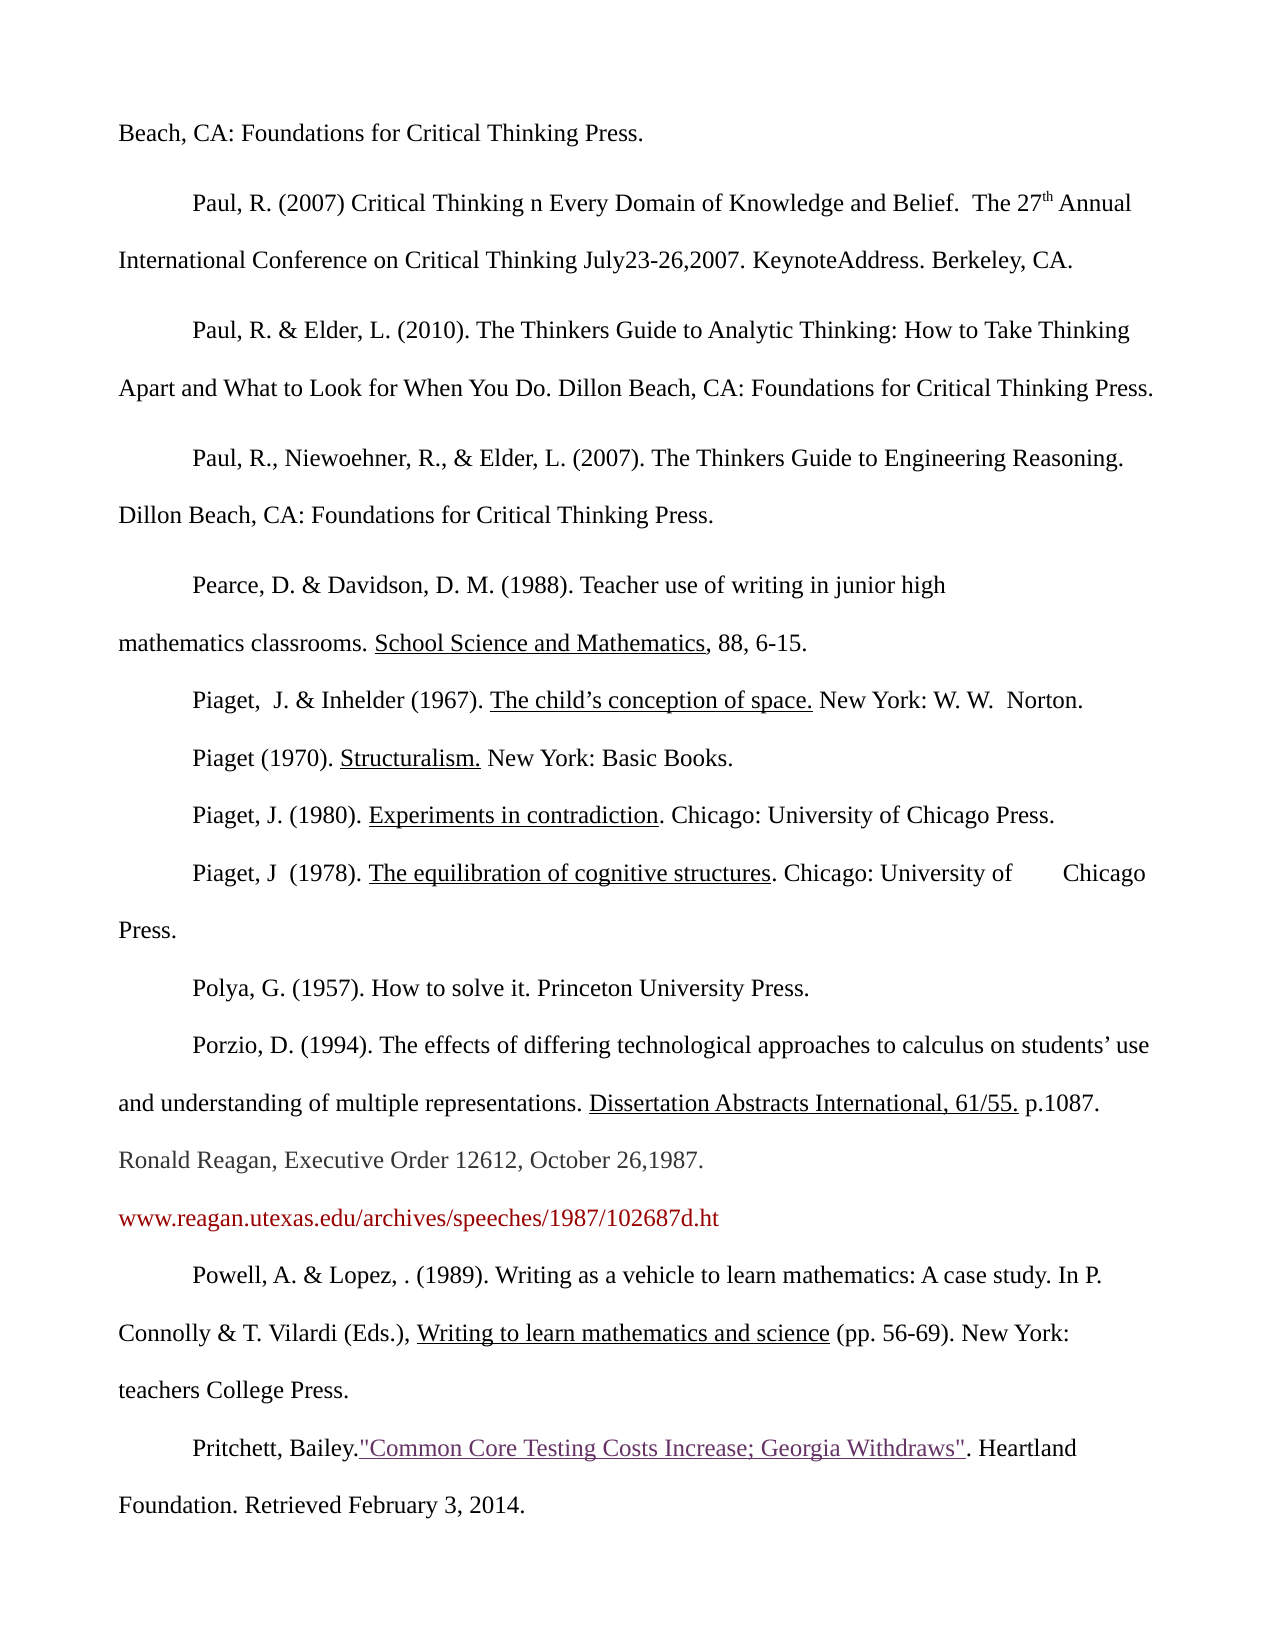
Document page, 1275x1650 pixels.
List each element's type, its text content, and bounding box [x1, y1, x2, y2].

text Powell, A. & Lopez, . (1989). Writing as a vehicle to learn mathematics: A case study. In P. Connolly & T. Vilardi (Eds.), Writing to learn mathematics and science (pp. 56-69). New York: teachers College Press. [118, 1261, 1157, 1404]
text Pritchett, Bailey."Common Core Testing Costs Increase; Georgia Withdraws". Heartland Foundation. Retrieved February 3, 2014. [118, 1433, 1157, 1519]
text Pearce, D. & Davidson, D. M. (1988). Teacher use of writing in junior high [118, 571, 1157, 599]
text Ronald Reagan, Executive Order 12612, October 26,1987. www.reagan.utexas.edu/archives/speeches/1987/102687d.ht [118, 1146, 1157, 1232]
text mathematics classrooms. School Science and Mathematics, 88, 6-15. [118, 628, 1157, 657]
text Beach, CA: Foundations for Critical Thinking Press. [118, 118, 1157, 147]
text Polya, G. (1957). How to solve it. Princeton University Press. [118, 973, 1157, 1002]
text Piaget (1970). Structuralism. New York: Basic Books. [118, 743, 1157, 772]
text Porzio, D. (1994). The effects of differing technological approaches to calculus on students’ use and understanding of multiple representations. Dissertation Abstracts International, 61/55. p.1087. [118, 1031, 1157, 1117]
text Paul, R., Niewoehner, R., & Elder, L. (2007). The Thinkers Guide to Engineering Reasoning. Dillon Beach, CA: Foundations for Critical Thinking Press. [118, 443, 1157, 529]
text Paul, R. & Elder, L. (2010). The Thinkers Guide to Analytic Thinking: How to Take Thinking Apart and What to Look for When You Do. Dillon Beach, CA: Foundations for Critical Thinking Press. [118, 316, 1157, 402]
text Piaget, J. (1980). Experiments in contradiction. Chicago: University of Chicago Press. [118, 801, 1157, 829]
text Piaget, J. & Inhelder (1967). The child’s conception of space. New York: W. W. Norton. [118, 686, 1157, 714]
text Piaget, J (1978). The equilibration of cognitive structures. Chicago: University of Chicago Press. [118, 858, 1157, 944]
text Paul, R. (2007) Critical Thinking n Every Domain of Knowledge and Belief. The 27th Annual International Conference on Critical Thinking July23-26,2007. KeynoteAddress. Berkeley, CA. [118, 188, 1157, 274]
